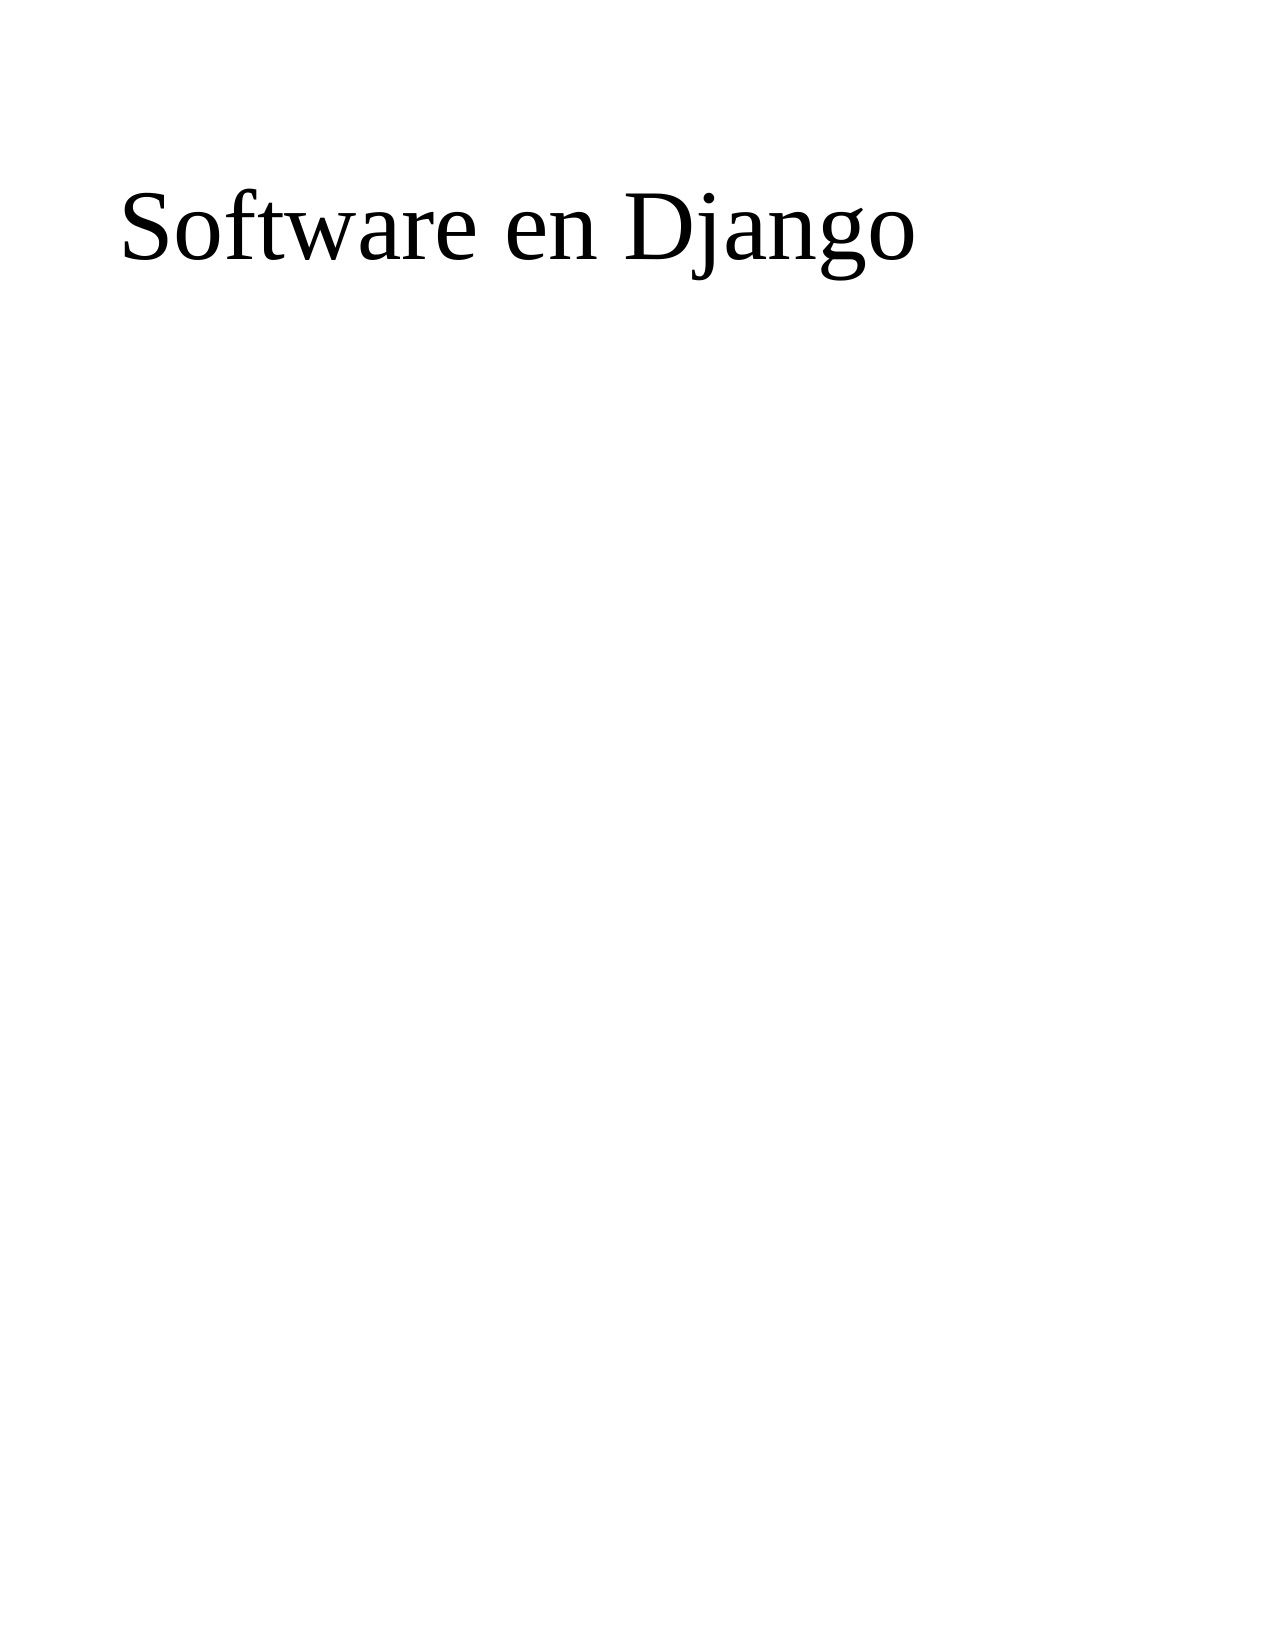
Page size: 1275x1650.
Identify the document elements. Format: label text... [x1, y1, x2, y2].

text Software en Django [118, 166, 1157, 281]
